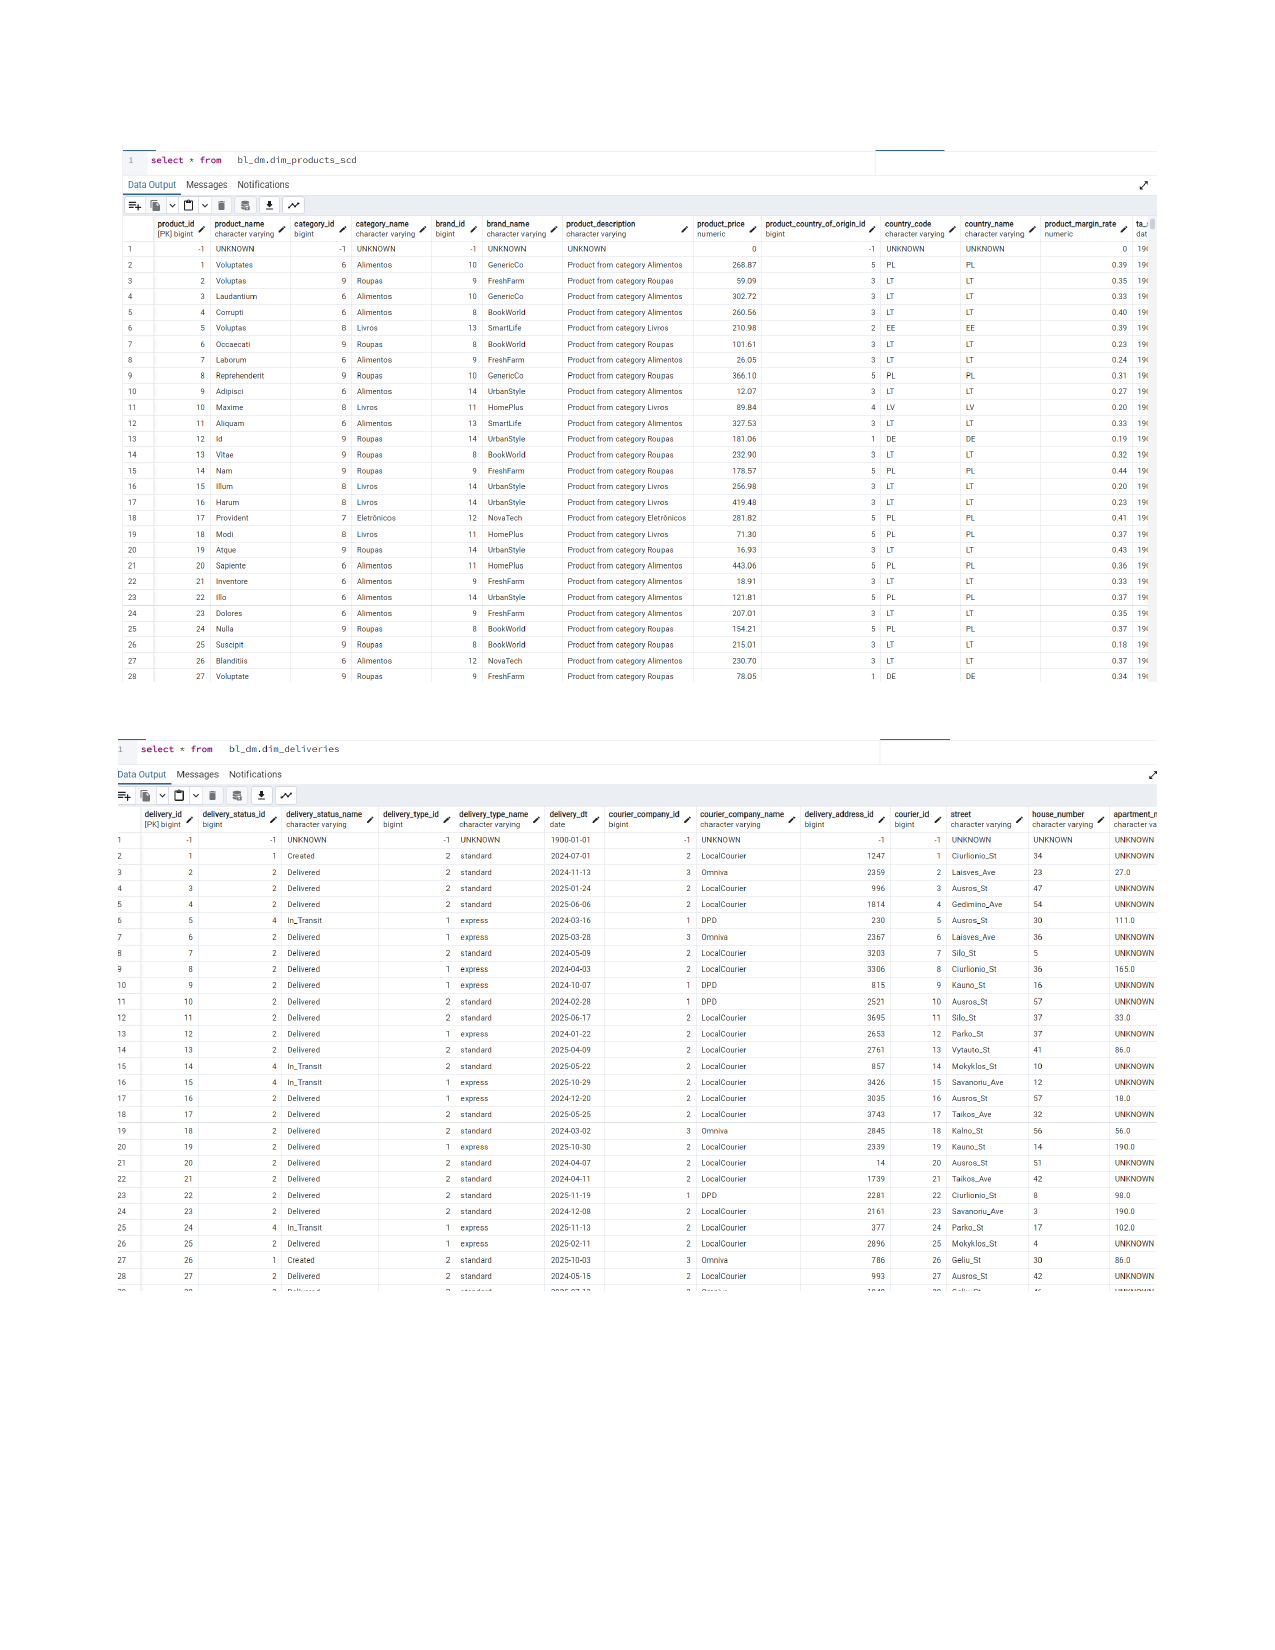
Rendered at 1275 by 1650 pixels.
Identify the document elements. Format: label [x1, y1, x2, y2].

picture [118, 739, 1157, 1291]
picture [118, 146, 1157, 682]
